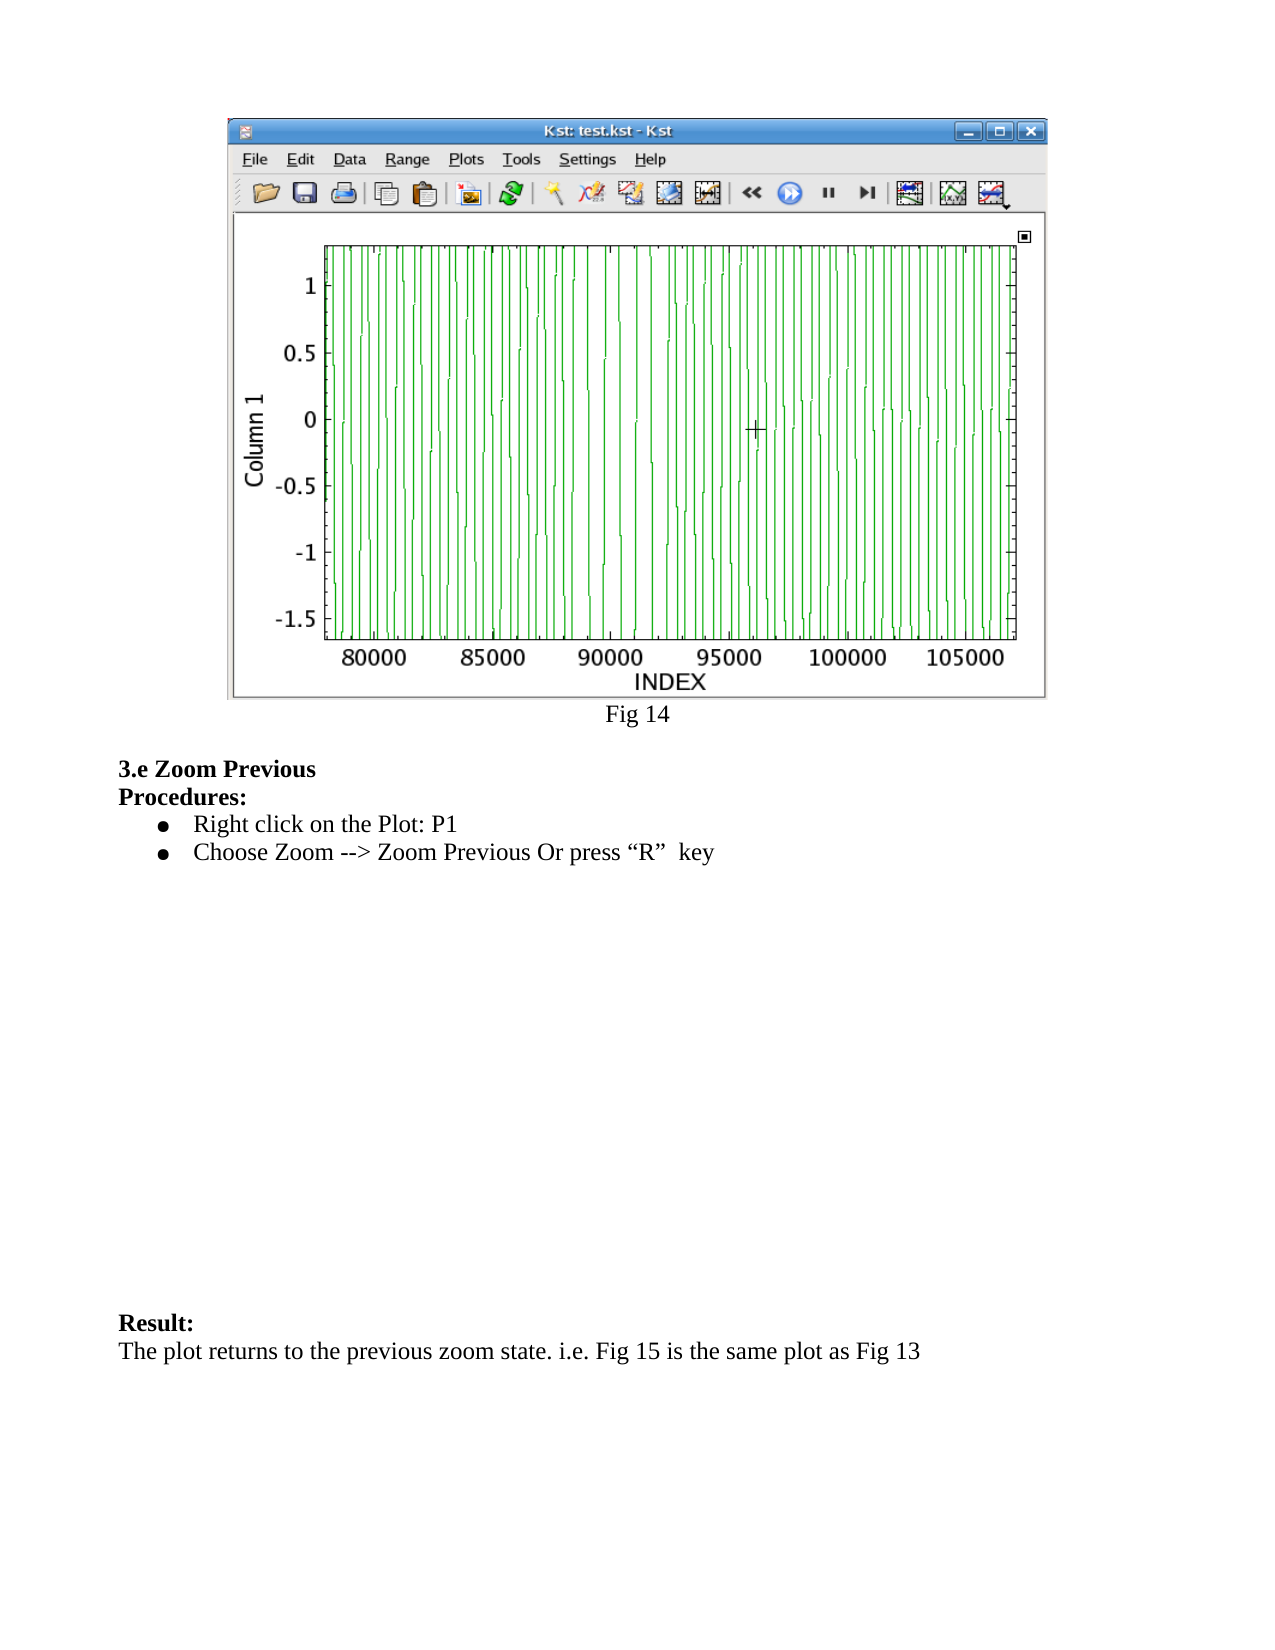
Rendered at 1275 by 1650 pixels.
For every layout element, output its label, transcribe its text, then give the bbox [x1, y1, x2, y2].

text Procedures: [118, 783, 1157, 811]
text Fig 14 [118, 118, 1157, 727]
text 3.e Zoom Previous [118, 755, 1157, 783]
picture [227, 118, 1048, 700]
text The plot returns to the previous zoom state. i.e. Fig 15 is the same plot as Fig 13 [118, 1337, 1157, 1365]
list Choose Zoom --> Zoom Previous Or press “R” key [156, 838, 1157, 866]
text Result: [118, 1309, 1157, 1337]
list Right click on the Plot: P1 [156, 811, 1157, 838]
